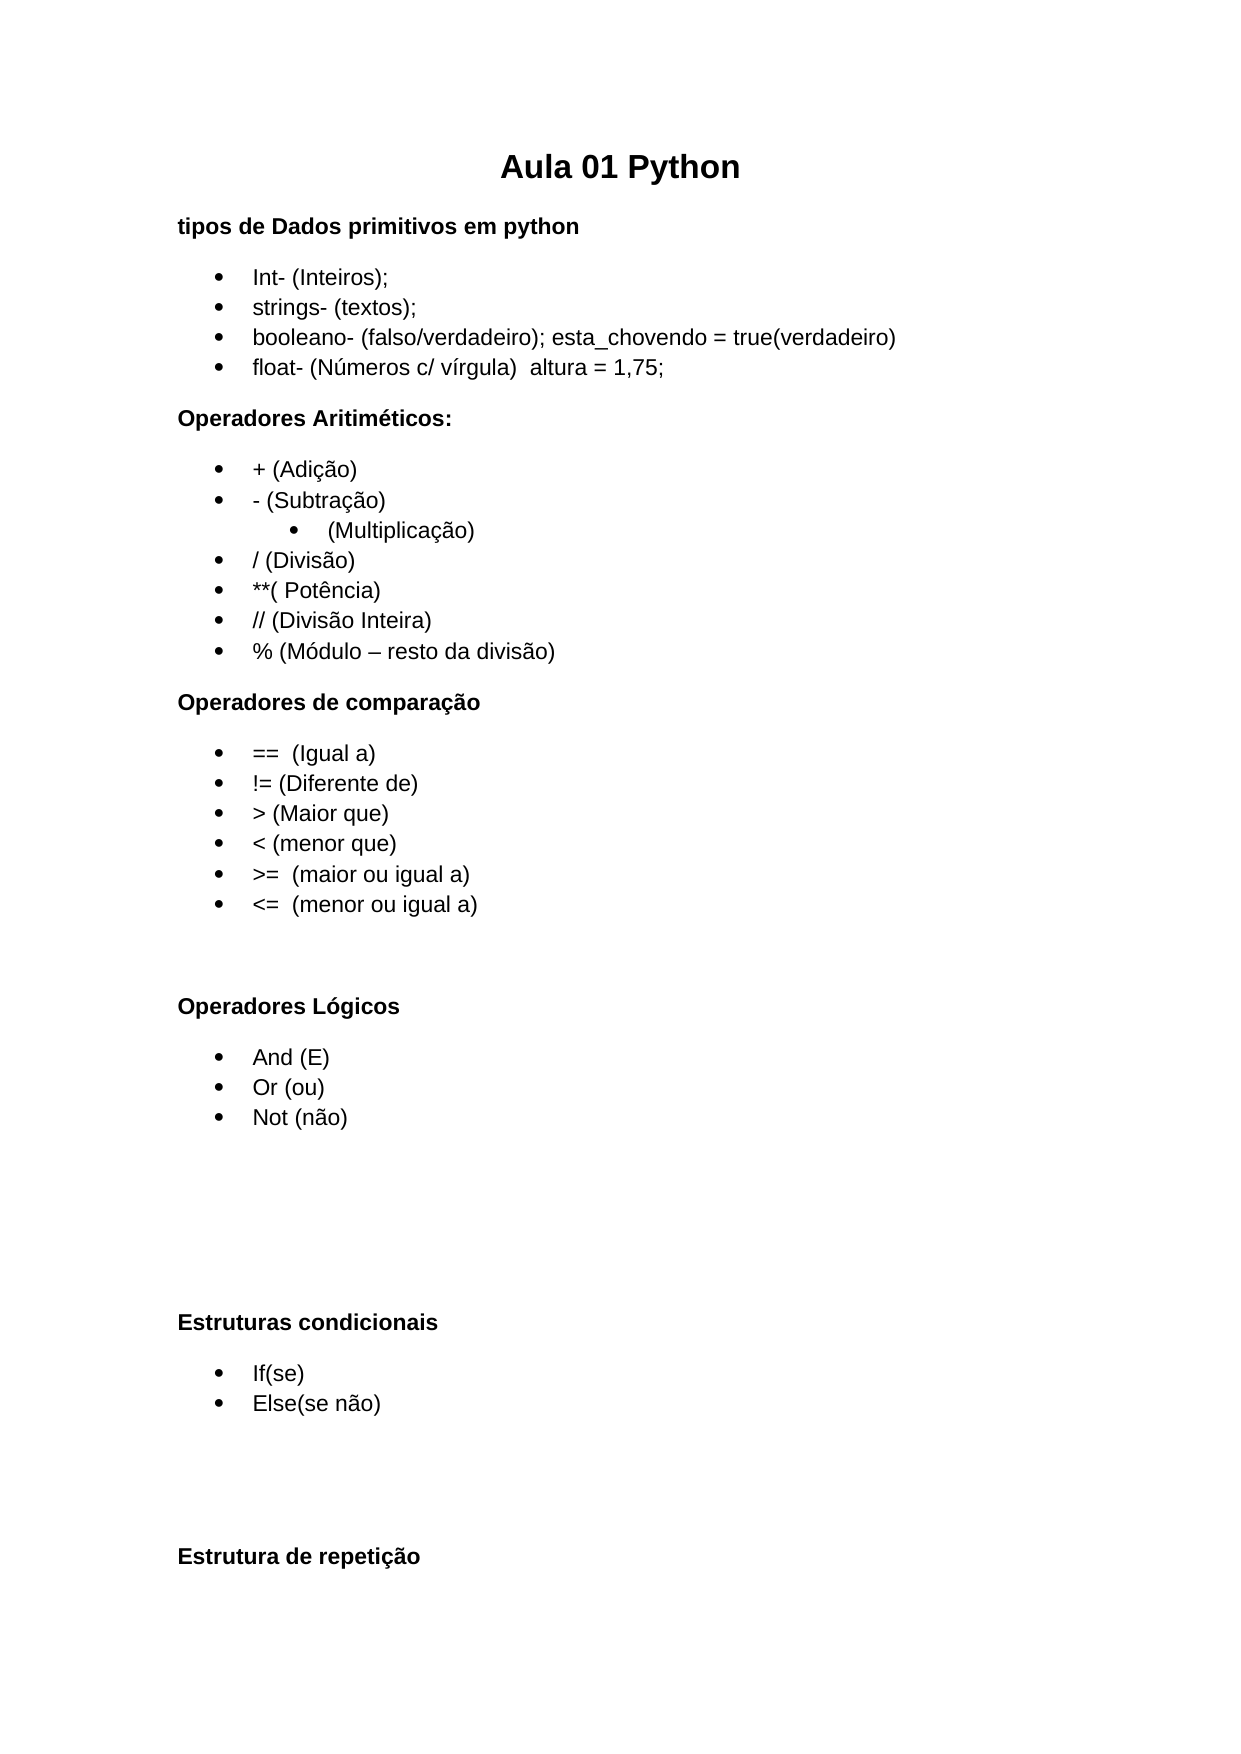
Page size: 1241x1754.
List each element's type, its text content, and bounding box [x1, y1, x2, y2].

text tipos de Dados primitivos em python [177, 213, 1063, 239]
text Estruturas condicionais [177, 1308, 1063, 1335]
list != (Diferente de) [215, 770, 1063, 796]
list % (Módulo – resto da divisão) [215, 638, 1063, 664]
text Operadores Lógicos [177, 993, 1063, 1019]
text Operadores de comparação [177, 689, 1063, 715]
list / (Divisão) [215, 547, 1063, 573]
list float- (Números c/ vírgula) altura = 1,75; [215, 354, 1063, 381]
text Estrutura de repetição [177, 1543, 1063, 1569]
list Int- (Inteiros); [215, 264, 1063, 290]
list **( Potência) [215, 577, 1063, 603]
list // (Divisão Inteira) [215, 607, 1063, 634]
text Operadores Aritiméticos: [177, 405, 1063, 432]
list - (Subtração) [215, 487, 1063, 513]
list Not (não) [215, 1104, 1063, 1131]
list < (menor que) [215, 830, 1063, 857]
list + (Adição) [215, 456, 1063, 483]
list Or (ou) [215, 1074, 1063, 1100]
list booleano- (falso/verdadeiro); esta_chovendo = true(verdadeiro) [215, 324, 1063, 350]
list strings- (textos); [215, 294, 1063, 320]
list > (Maior que) [215, 800, 1063, 826]
text Aula 01 Python [177, 148, 1063, 186]
list (Multiplicação) [290, 517, 1063, 543]
list >= (maior ou igual a) [215, 861, 1063, 887]
list Else(se não) [215, 1390, 1063, 1416]
list <= (menor ou igual a) [215, 891, 1063, 917]
list And (E) [215, 1044, 1063, 1070]
list == (Igual a) [215, 740, 1063, 766]
list If(se) [215, 1359, 1063, 1386]
